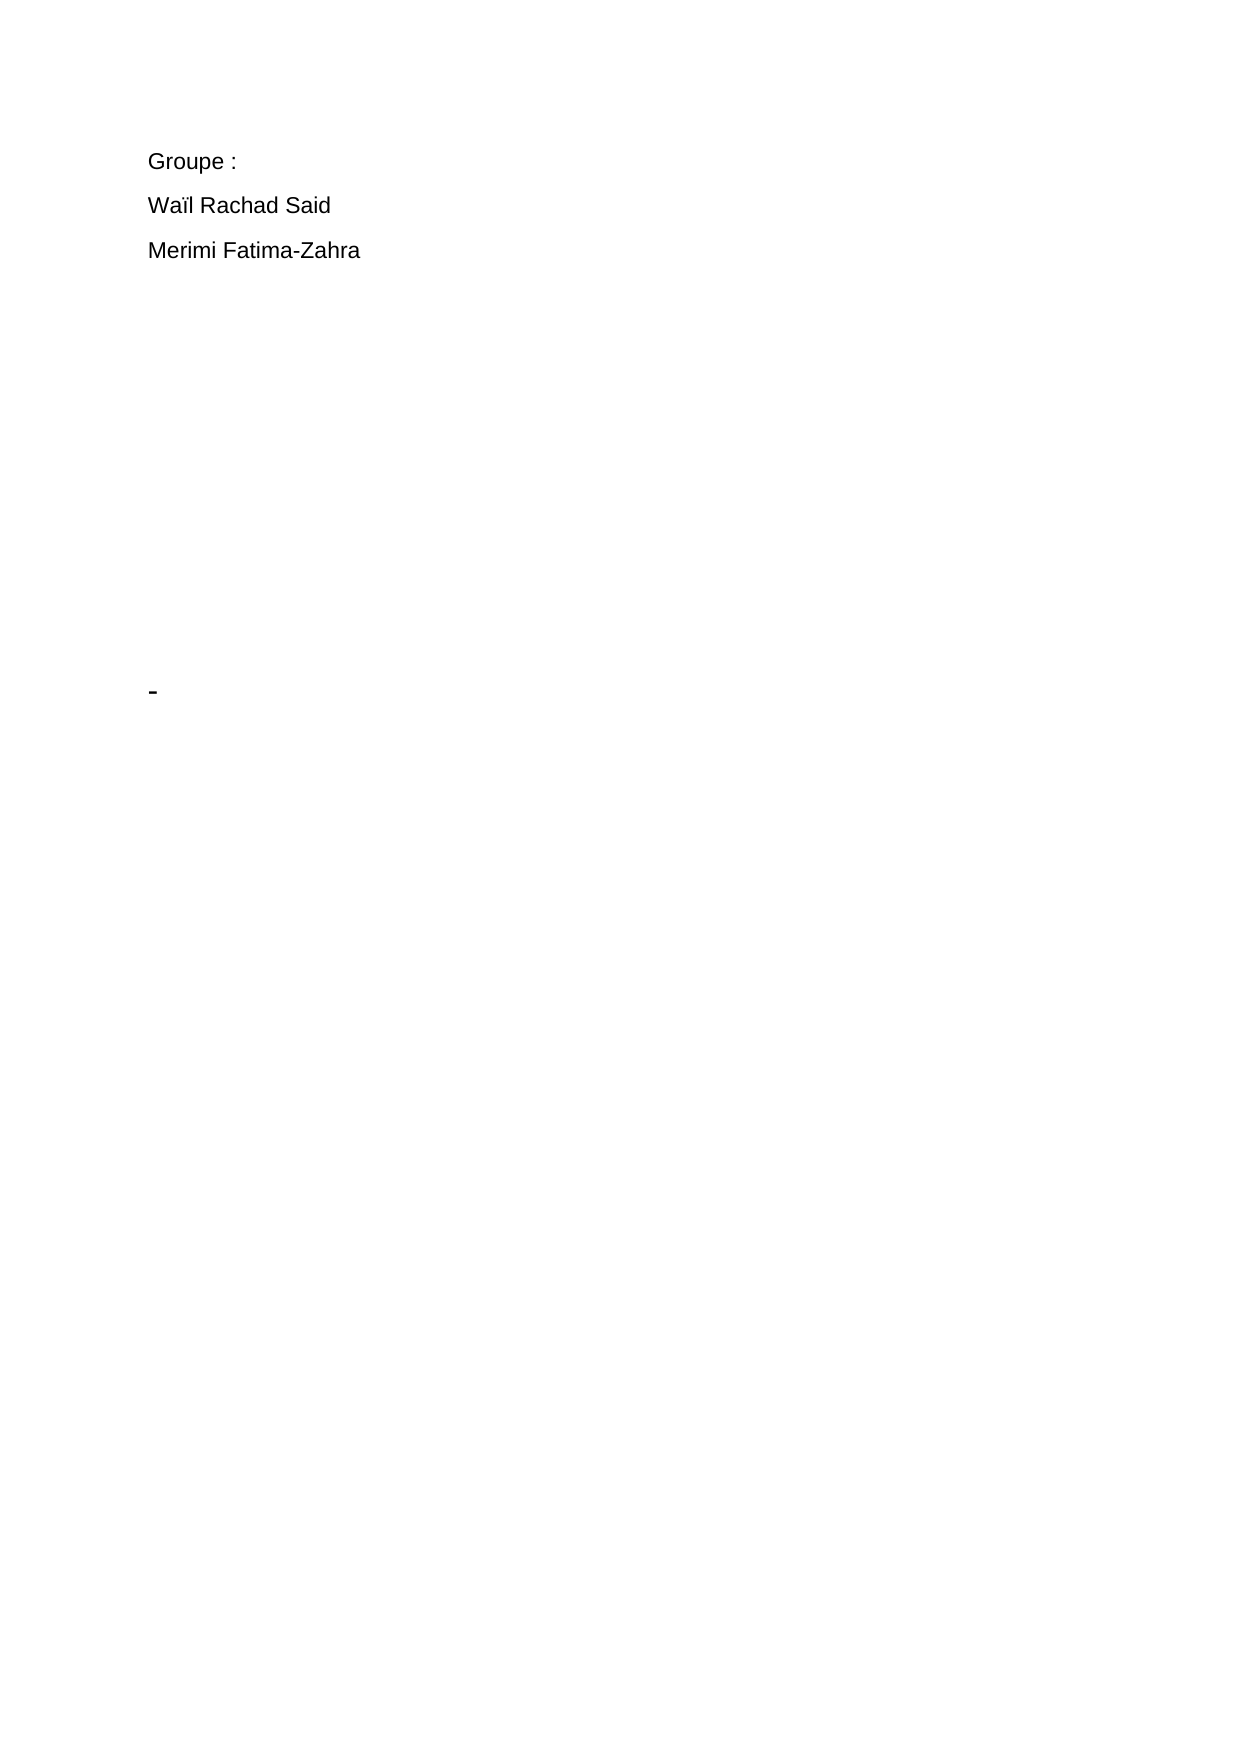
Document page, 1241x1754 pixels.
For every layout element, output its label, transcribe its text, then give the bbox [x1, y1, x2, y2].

text Merimi Fatima-Zahra [148, 237, 1093, 263]
text Waïl Rachad Said [148, 192, 1093, 219]
text Groupe : [148, 148, 1093, 174]
text - [148, 670, 1093, 711]
